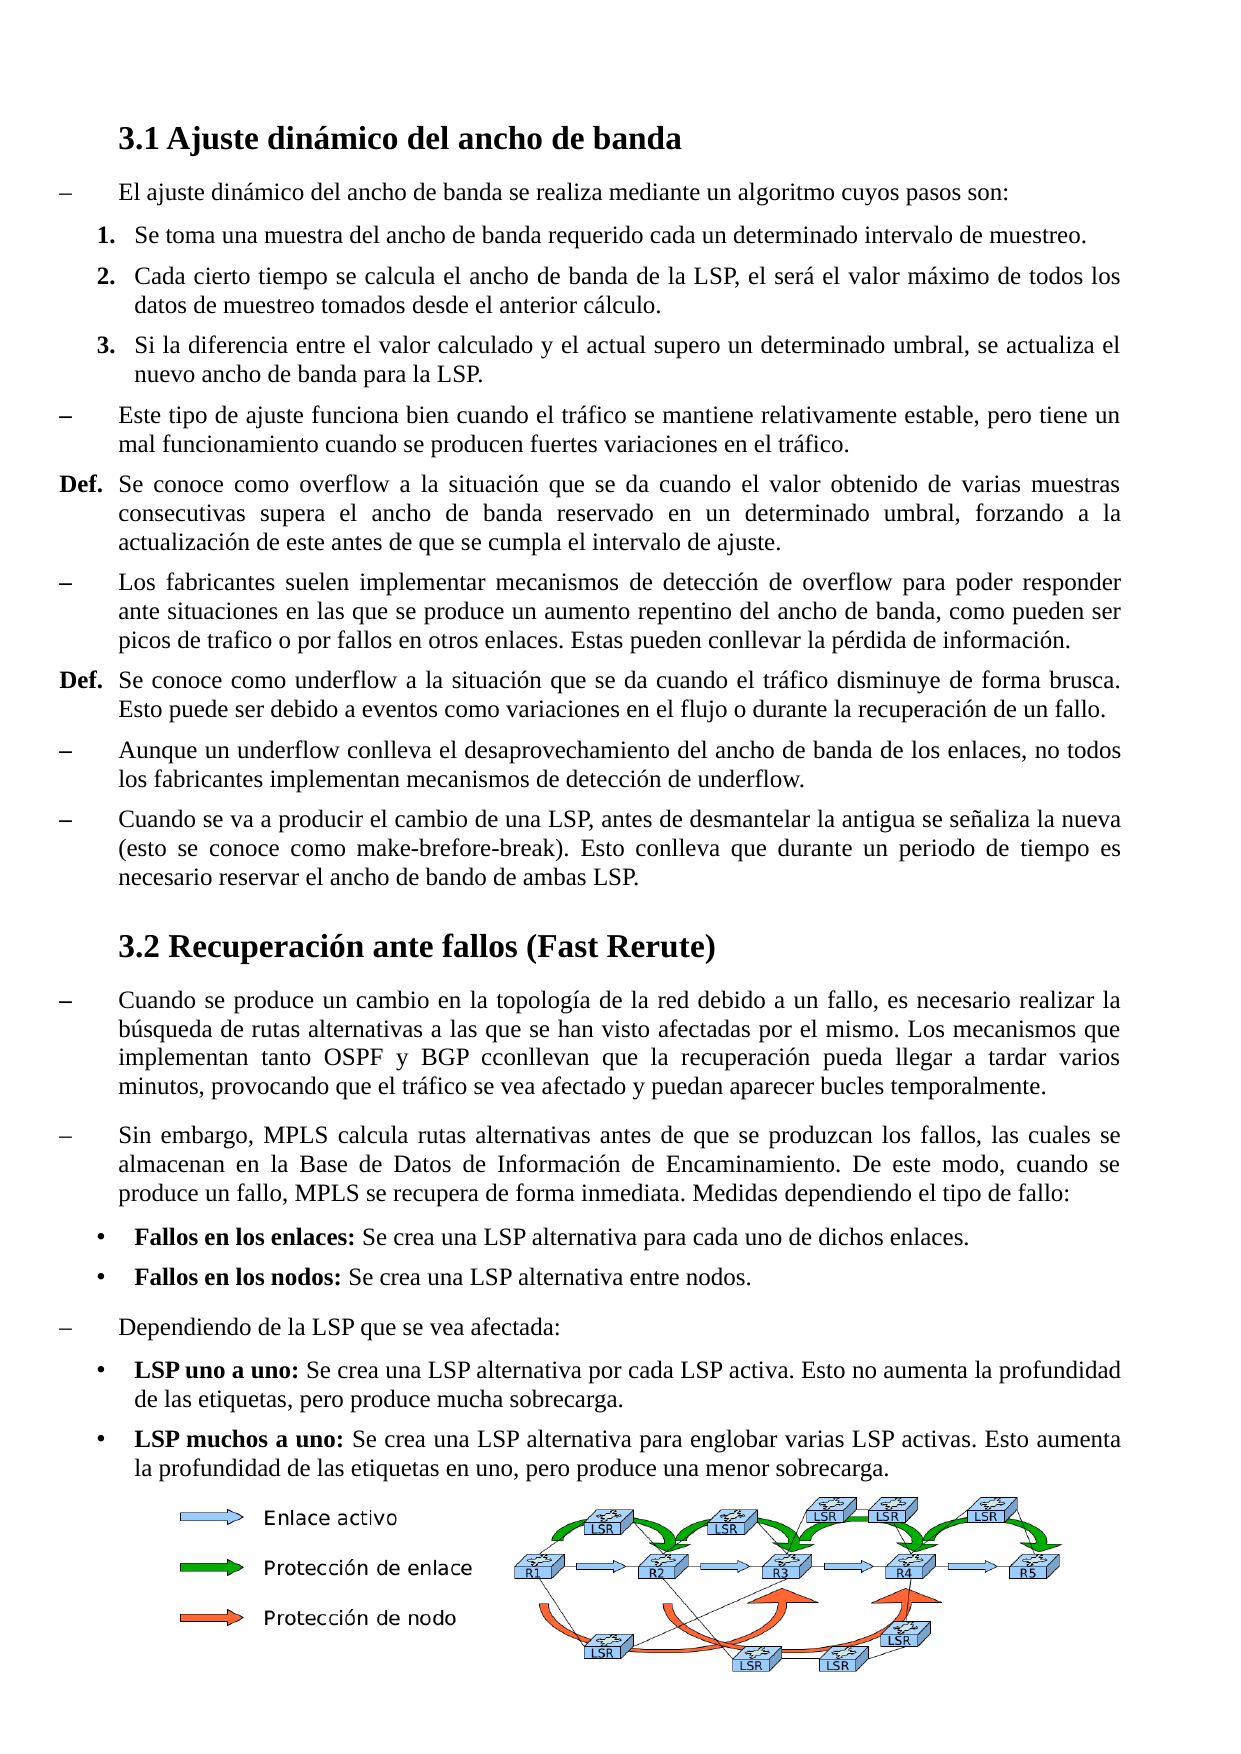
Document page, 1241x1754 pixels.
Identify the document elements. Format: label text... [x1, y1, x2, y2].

text – Este tipo de ajuste funciona bien cuando el tráfico se mantiene relativamente estable, pero tiene un mal funcionamiento cuando se producen fuertes variaciones en el tráfico. [59, 400, 1122, 457]
picture [175, 1504, 477, 1631]
text – Cuando se produce un cambio en la topología de la red debido a un fallo, es necesario realizar la búsqueda de rutas alternativas a las que se han visto afectadas por el mismo. Los mecanismos que implementan tanto OSPF y BGP cconllevan que la recuperación pueda llegar a tardar varios minutos, provocando que el tráfico se vea afectado y puedan aparecer bucles temporalmente. [59, 985, 1122, 1100]
list LSP uno a uno: Se crea una LSP alternativa por cada LSP activa. Esto no aumenta la profundidad de las etiquetas, pero produce mucha sobrecarga. [97, 1355, 1122, 1413]
list Se toma una muestra del ancho de banda requerido cada un determinado intervalo de muestreo. [97, 221, 1122, 249]
text – Aunque un underflow conlleva el desaprovechamiento del ancho de banda de los enlaces, no todos los fabricantes implementan mecanismos de detección de underflow. [59, 735, 1122, 792]
list LSP muchos a uno: Se crea una LSP alternativa para englobar varias LSP activas. Esto aumenta la profundidad de las etiquetas en uno, pero produce una menor sobrecarga. [97, 1424, 1122, 1482]
text – Dependiendo de la LSP que se vea afectada: [59, 1312, 1122, 1340]
text 3.1 Ajuste dinámico del ancho de banda [118, 118, 1122, 156]
text – Los fabricantes suelen implementar mecanismos de detección de overflow para poder responder ante situaciones en las que se produce un aumento repentino del ancho de banda, como pueden ser picos de trafico o por fallos en otros enlaces. Estas pueden conllevar la pérdida de información. [59, 567, 1122, 654]
text – El ajuste dinámico del ancho de banda se realiza mediante un algoritmo cuyos pasos son: [59, 177, 1122, 206]
list Si la diferencia entre el valor calculado y el actual supero un determinado umbral, se actualiza el nuevo ancho de banda para la LSP. [97, 331, 1122, 388]
text Def. Se conoce como overflow a la situación que se da cuando el valor obtenido de varias muestras consecutivas supera el ancho de banda reservado en un determinado umbral, forzando a la actualización de este antes de que se cumpla el intervalo de ajuste. [59, 469, 1122, 556]
text – Cuando se va a producir el cambio de una LSP, antes de desmantelar la antigua se señaliza la nueva (esto se conoce como make-brefore-break). Esto conlleva que durante un periodo de tiempo es necesario reservar el ancho de bando de ambas LSP. [59, 804, 1122, 891]
list Cada cierto tiempo se calcula el ancho de banda de la LSP, el será el valor máximo de todos los datos de muestreo tomados desde el anterior cálculo. [97, 261, 1122, 319]
picture [510, 1491, 1064, 1674]
text 3.2 Recuperación ante fallos (Fast Rerute) [118, 926, 1122, 964]
list Fallos en los nodos: Se crea una LSP alternativa entre nodos. [97, 1262, 1122, 1291]
list Fallos en los enlaces: Se crea una LSP alternativa para cada uno de dichos enlaces. [97, 1222, 1122, 1250]
text – Sin embargo, MPLS calcula rutas alternativas antes de que se produzcan los fallos, las cuales se almacenan en la Base de Datos de Información de Encaminamiento. De este modo, cuando se produce un fallo, MPLS se recupera de forma inmediata. Medidas dependiendo el tipo de fallo: [59, 1121, 1122, 1207]
text Def. Se conoce como underflow a la situación que se da cuando el tráfico disminuye de forma brusca. Esto puede ser debido a eventos como variaciones en el flujo o durante la recuperación de un fallo. [59, 666, 1122, 723]
